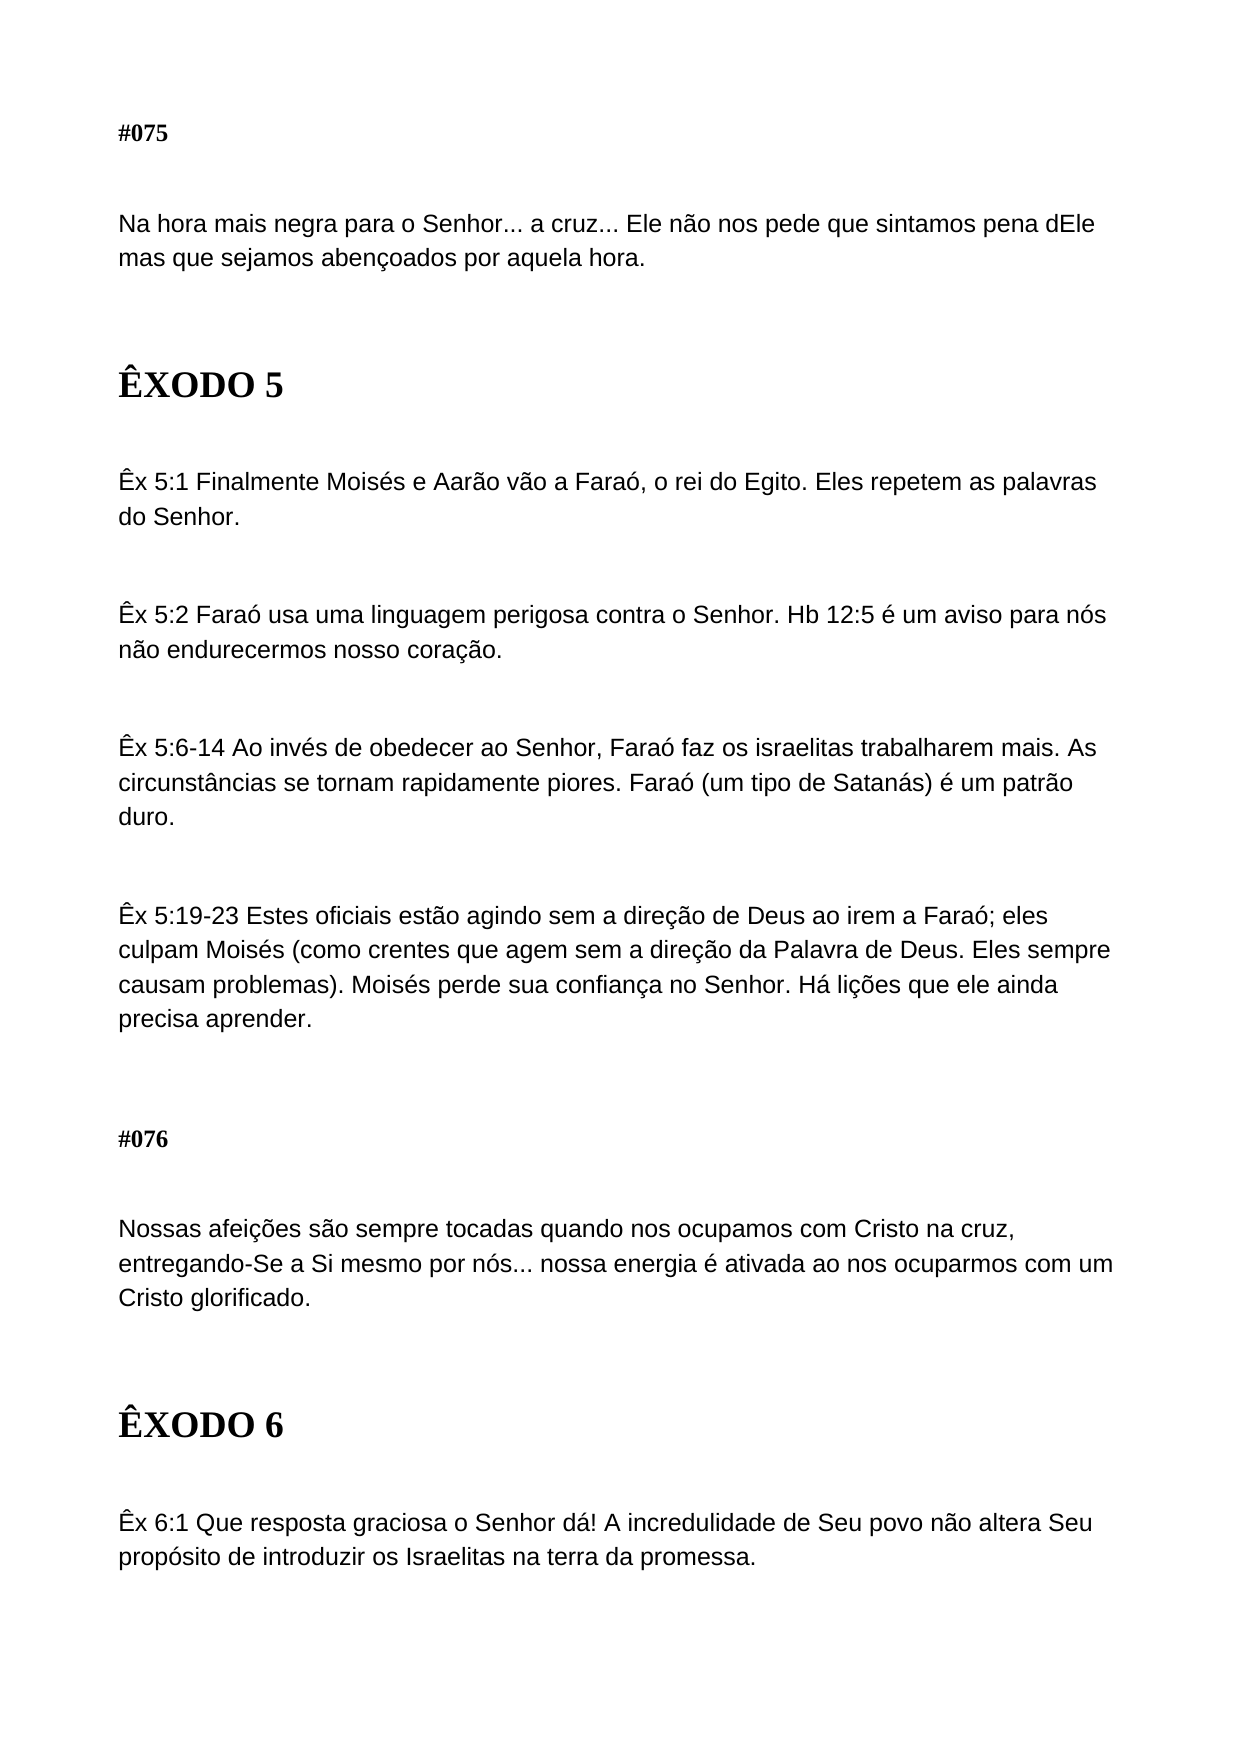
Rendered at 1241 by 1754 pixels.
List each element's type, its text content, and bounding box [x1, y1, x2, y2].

subtitle ÊXODO 5 [118, 362, 1122, 406]
text Êx 5:6-14 Ao invés de obedecer ao Senhor, Faraó faz os israelitas trabalharem mais. As circunstâncias se tornam rapidamente piores. Faraó (um tipo de Satanás) é um patrão duro. [118, 733, 1122, 831]
subtitle ÊXODO 6 [118, 1403, 1122, 1446]
text Nossas afeições são sempre tocadas quando nos ocupamos com Cristo na cruz, entregando-Se a Si mesmo por nós... nossa energia é ativada ao nos ocuparmos com um Cristo glorificado. [118, 1214, 1122, 1312]
subtitle #076 [118, 1124, 1122, 1152]
text Êx 6:1 Que resposta graciosa o Senhor dá! A incredulidade de Seu povo não altera Seu propósito de introduzir os Israelitas na terra da promessa. [118, 1507, 1122, 1571]
subtitle #075 [118, 118, 1122, 147]
text Êx 5:2 Faraó usa uma linguagem perigosa contra o Senhor. Hb 12:5 é um aviso para nós não endurecermos nosso coração. [118, 600, 1122, 664]
text Na hora mais negra para o Senhor... a cruz... Ele não nos pede que sintamos pena dEle mas que sejamos abençoados por aquela hora. [118, 209, 1122, 272]
text Êx 5:1 Finalmente Moisés e Aarão vão a Faraó, o rei do Egito. Eles repetem as palavras do Senhor. [118, 467, 1122, 531]
text Êx 5:19-23 Estes oficiais estão agindo sem a direção de Deus ao irem a Faraó; eles culpam Moisés (como crentes que agem sem a direção da Palavra de Deus. Eles sempre causam problemas). Moisés perde sua confiança no Senhor. Há lições que ele ainda precisa aprender. [118, 901, 1122, 1033]
